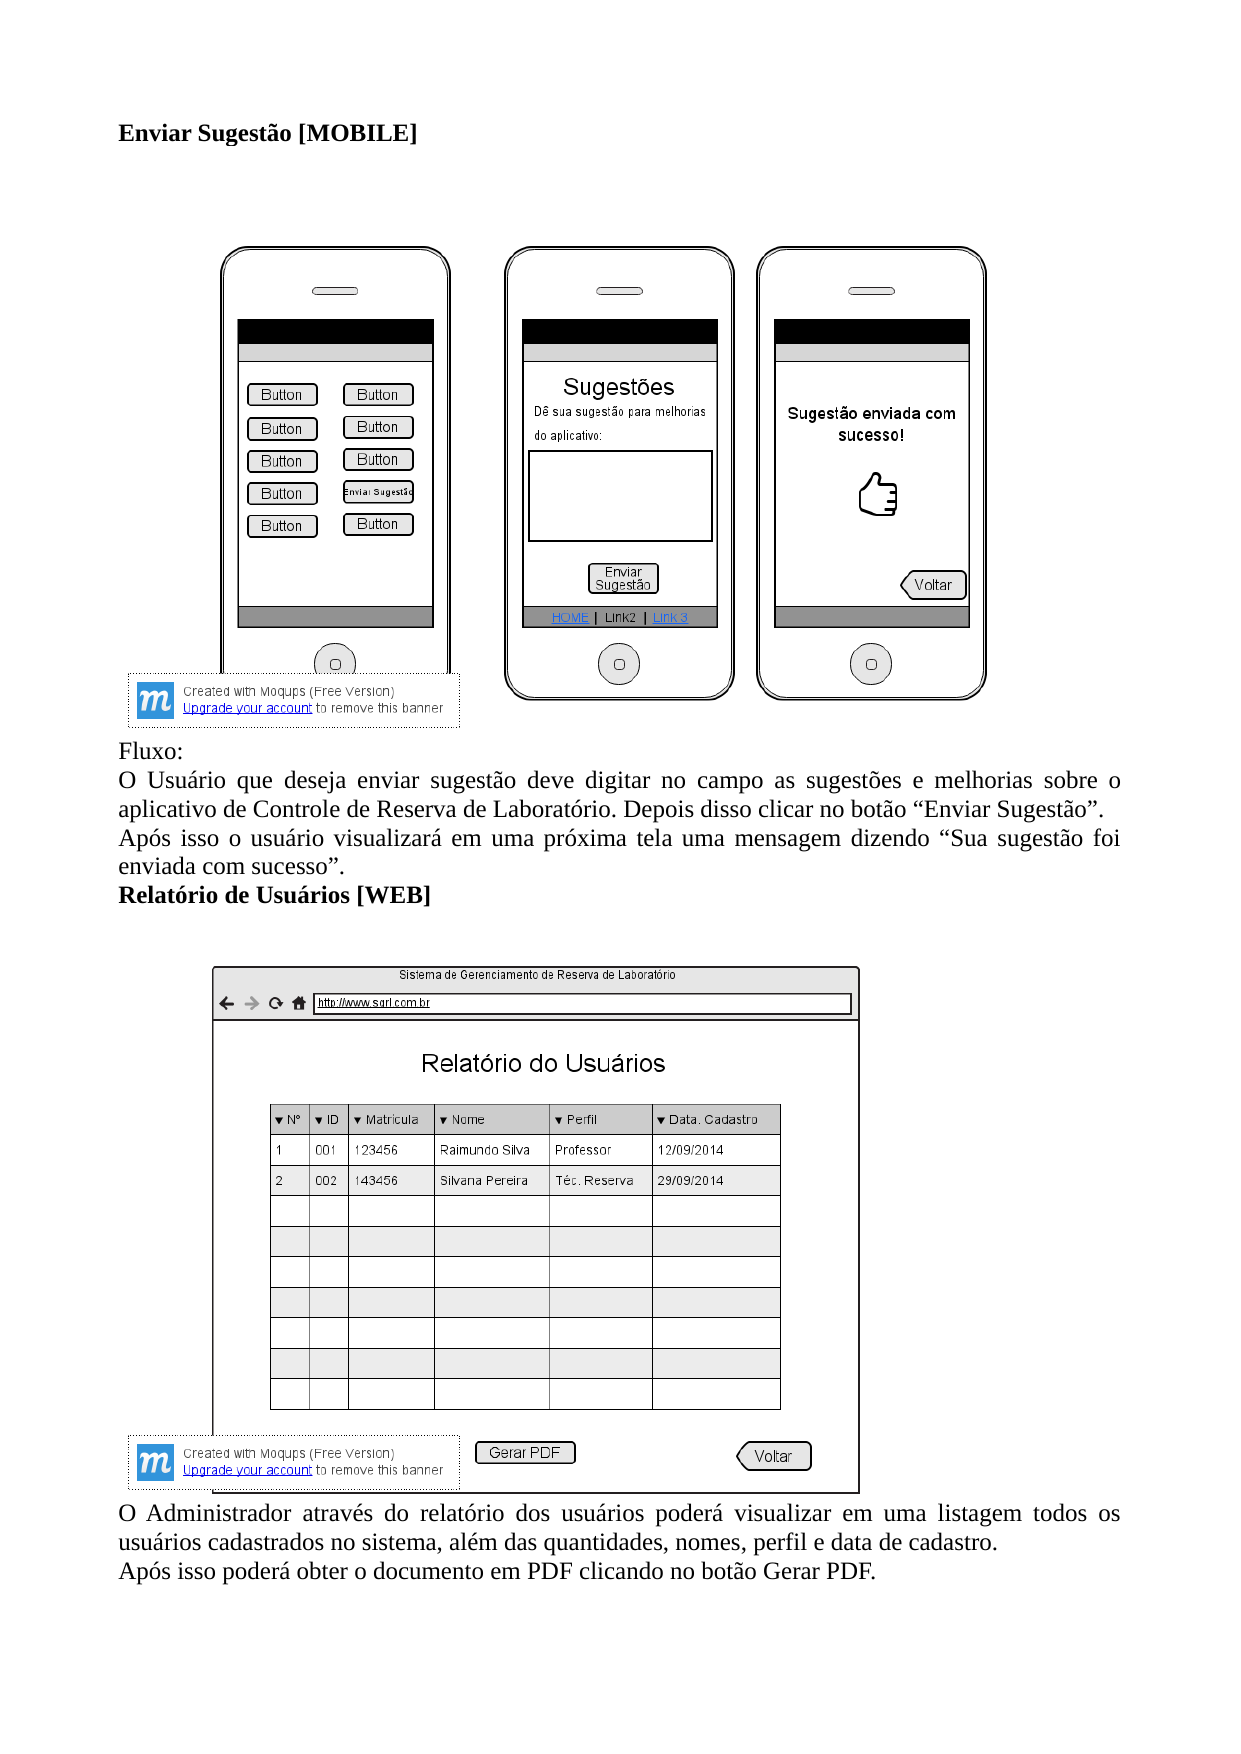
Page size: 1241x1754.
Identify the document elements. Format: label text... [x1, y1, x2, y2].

text O Usuário que deseja enviar sugestão deve digitar no campo as sugestões e melhorias sobre o aplicativo de Controle de Reserva de Laboratório. Depois disso clicar no botão “Enviar Sugestão”. [118, 765, 1122, 823]
text Após isso poderá obter o documento em PDF clicando no botão Gerar PDF. [118, 1556, 1122, 1585]
text Fluxo: [118, 736, 1122, 765]
text Enviar Sugestão [MOBILE] [118, 118, 1122, 147]
picture [118, 908, 1004, 1499]
text O Administrador através do relatório dos usuários poderá visualizar em uma listagem todos os usuários cadastrados no sistema, além das quantidades, nomes, perfil e data de cadastro. [118, 1498, 1122, 1556]
text Relatório de Usuários [WEB] [118, 880, 1122, 1498]
text Após isso o usuário visualizará em uma próxima tela uma mensagem dizendo “Sua sugestão foi enviada com sucesso”. [118, 823, 1122, 880]
picture [118, 146, 1004, 737]
